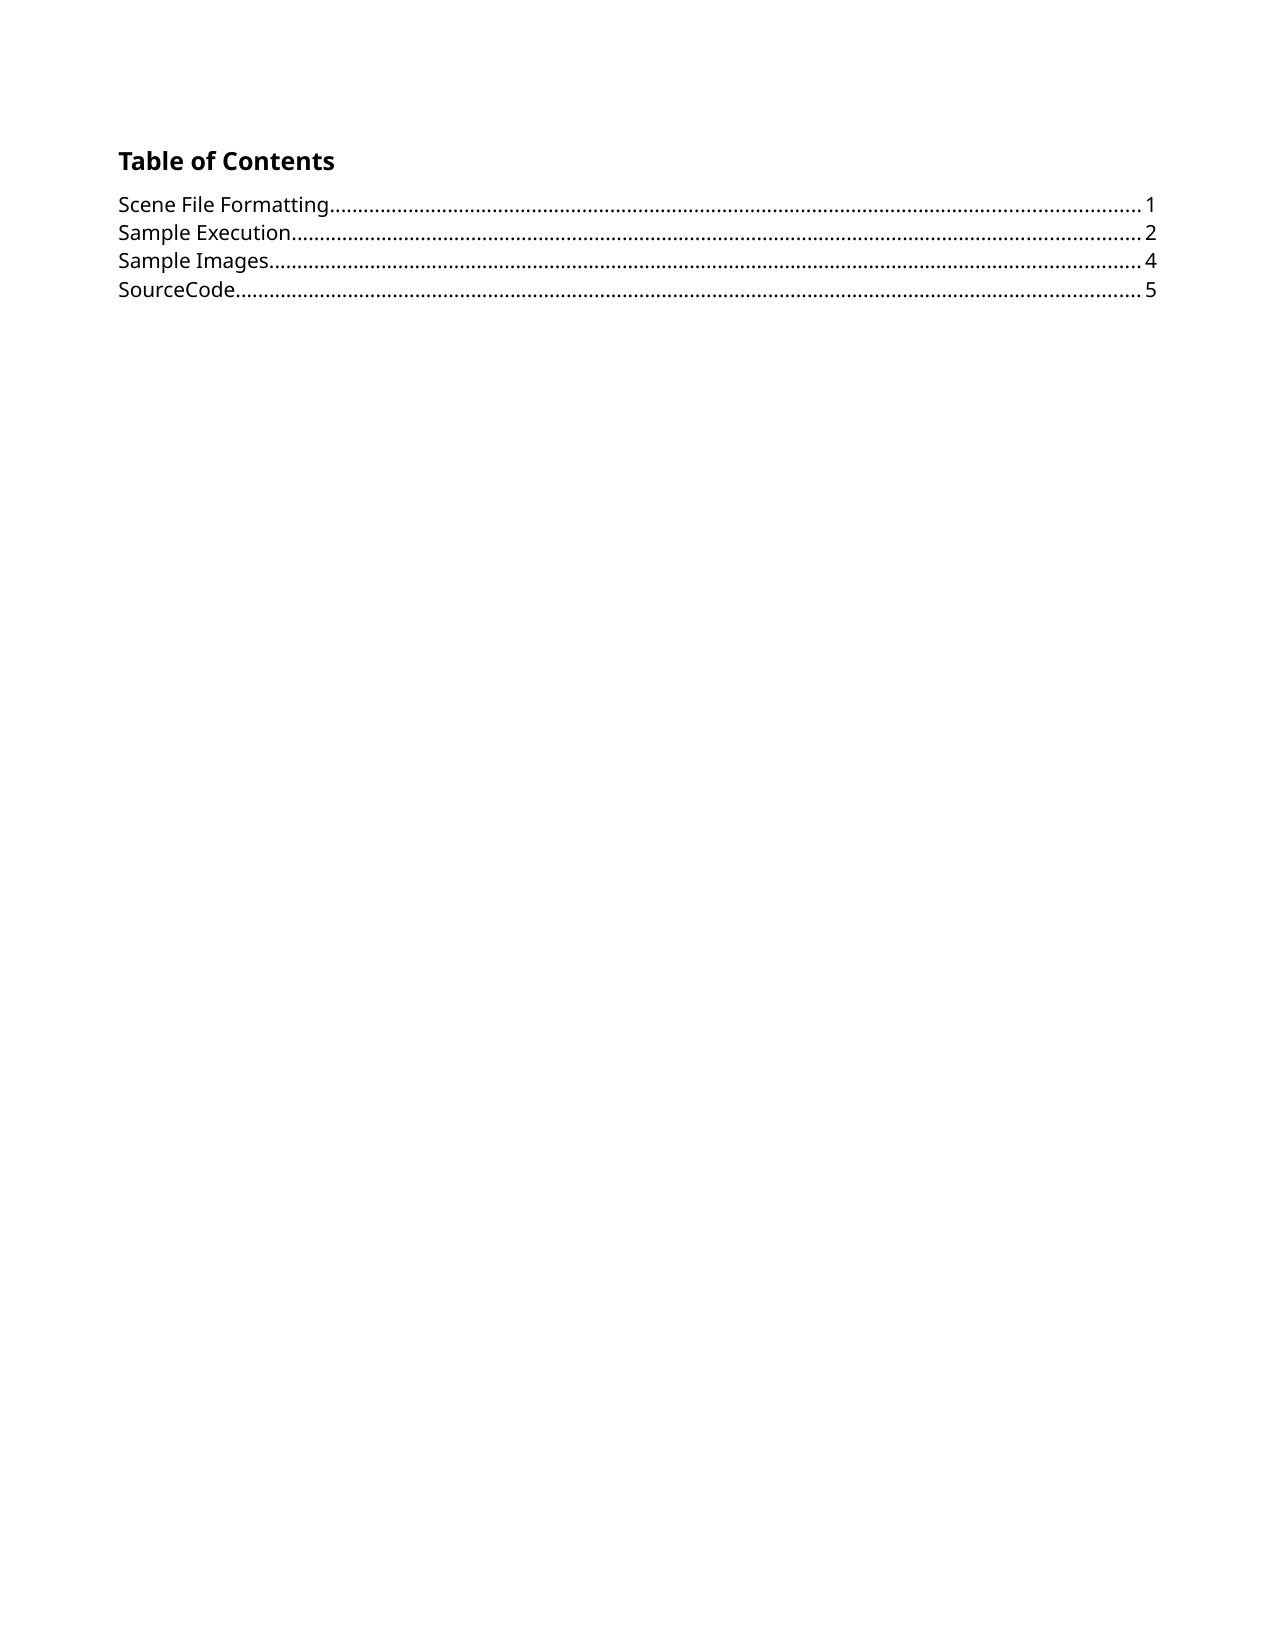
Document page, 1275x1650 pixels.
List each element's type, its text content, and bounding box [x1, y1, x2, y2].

subtitle Table of Contents [118, 143, 1157, 177]
text Sample Images 4 [118, 247, 1157, 275]
text Scene File Formatting 1 [118, 190, 1157, 218]
text SourceCode 5 [118, 275, 1157, 303]
text Sample Execution 2 [118, 218, 1157, 247]
